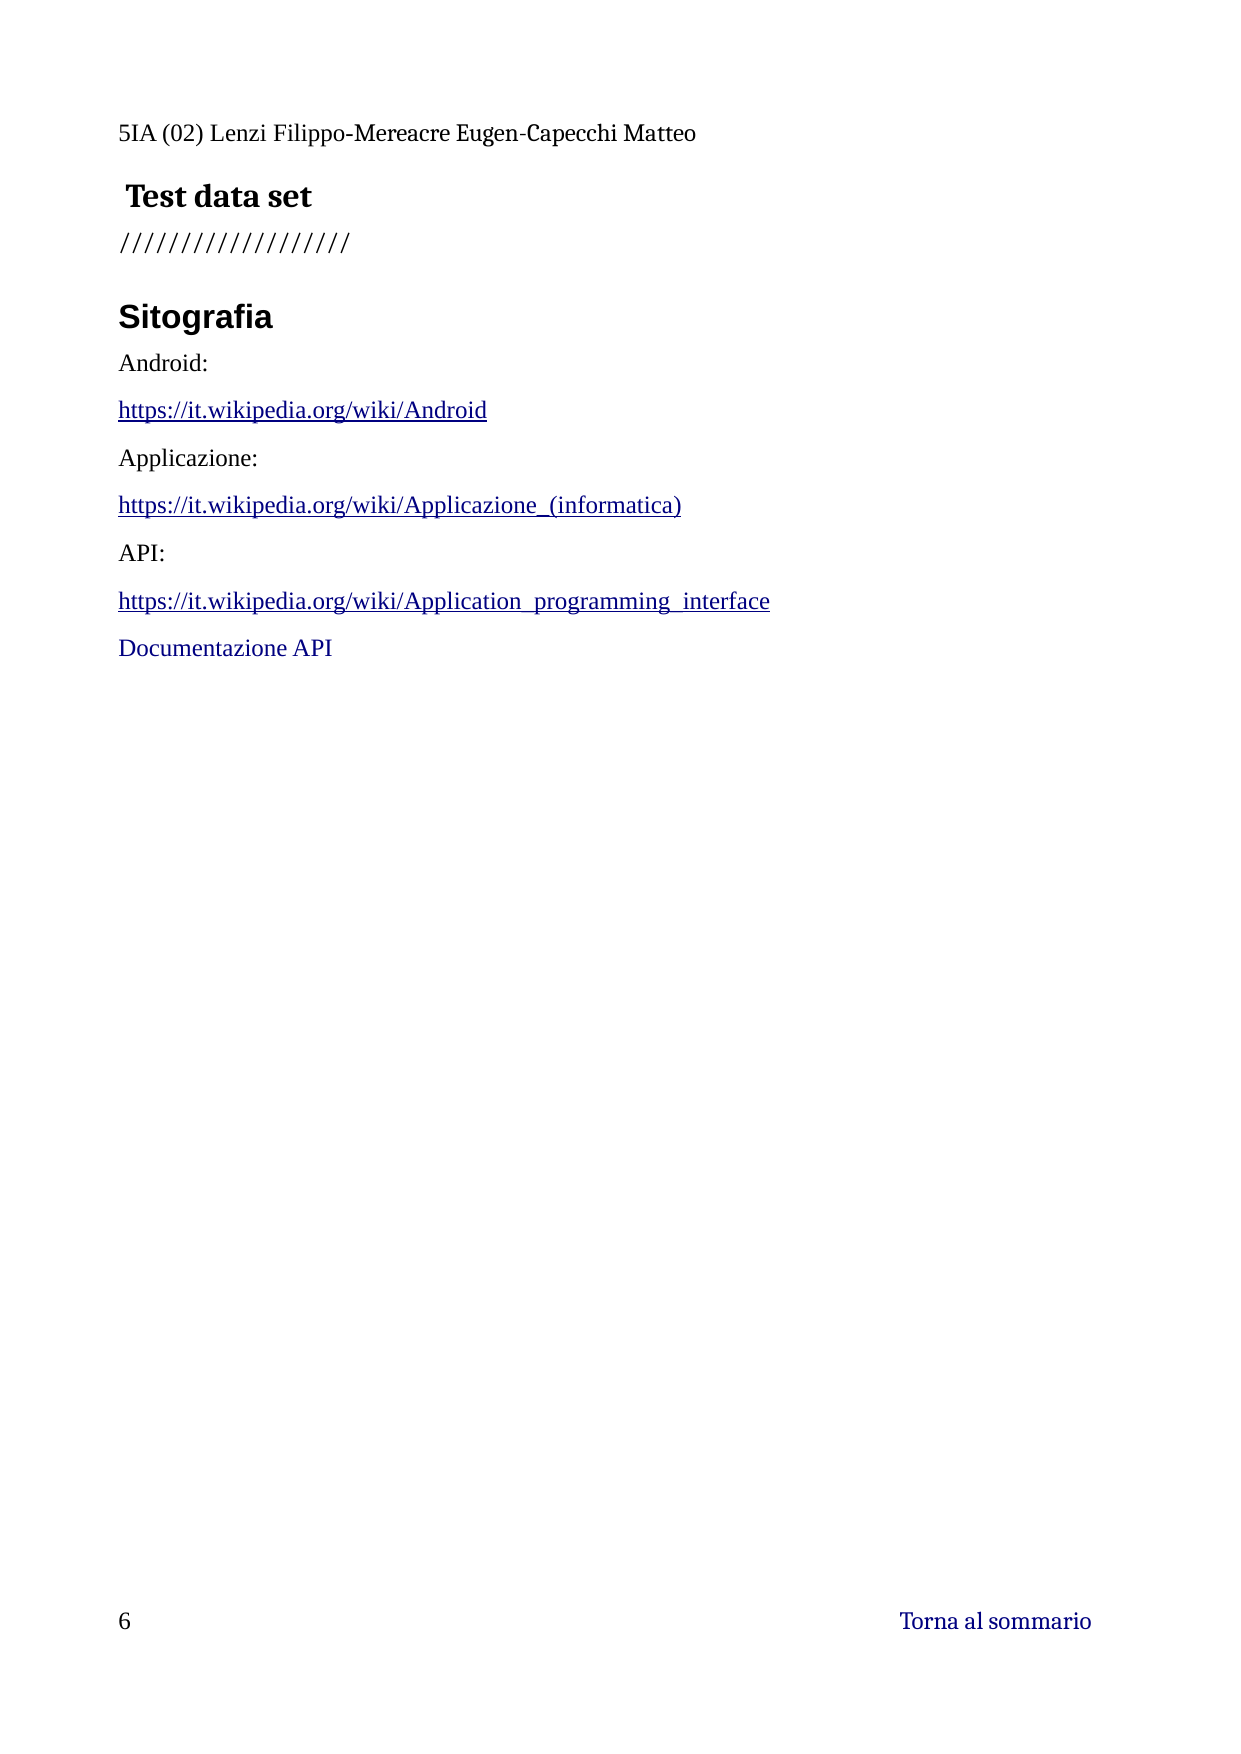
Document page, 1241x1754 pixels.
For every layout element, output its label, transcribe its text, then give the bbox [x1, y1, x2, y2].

text /////////////////// [118, 228, 1122, 257]
text https://it.wikipedia.org/wiki/Application_programming_interface [118, 586, 1122, 614]
text Documentazione API [118, 633, 1122, 662]
text Android: [118, 348, 1122, 377]
subtitle Test data set [118, 177, 1122, 216]
text Applicazione: [118, 443, 1122, 472]
text API: [118, 538, 1122, 567]
subtitle Sitografia [118, 297, 1122, 335]
text https://it.wikipedia.org/wiki/Applicazione_(informatica) [118, 491, 1122, 519]
text https://it.wikipedia.org/wiki/Android [118, 395, 1122, 424]
